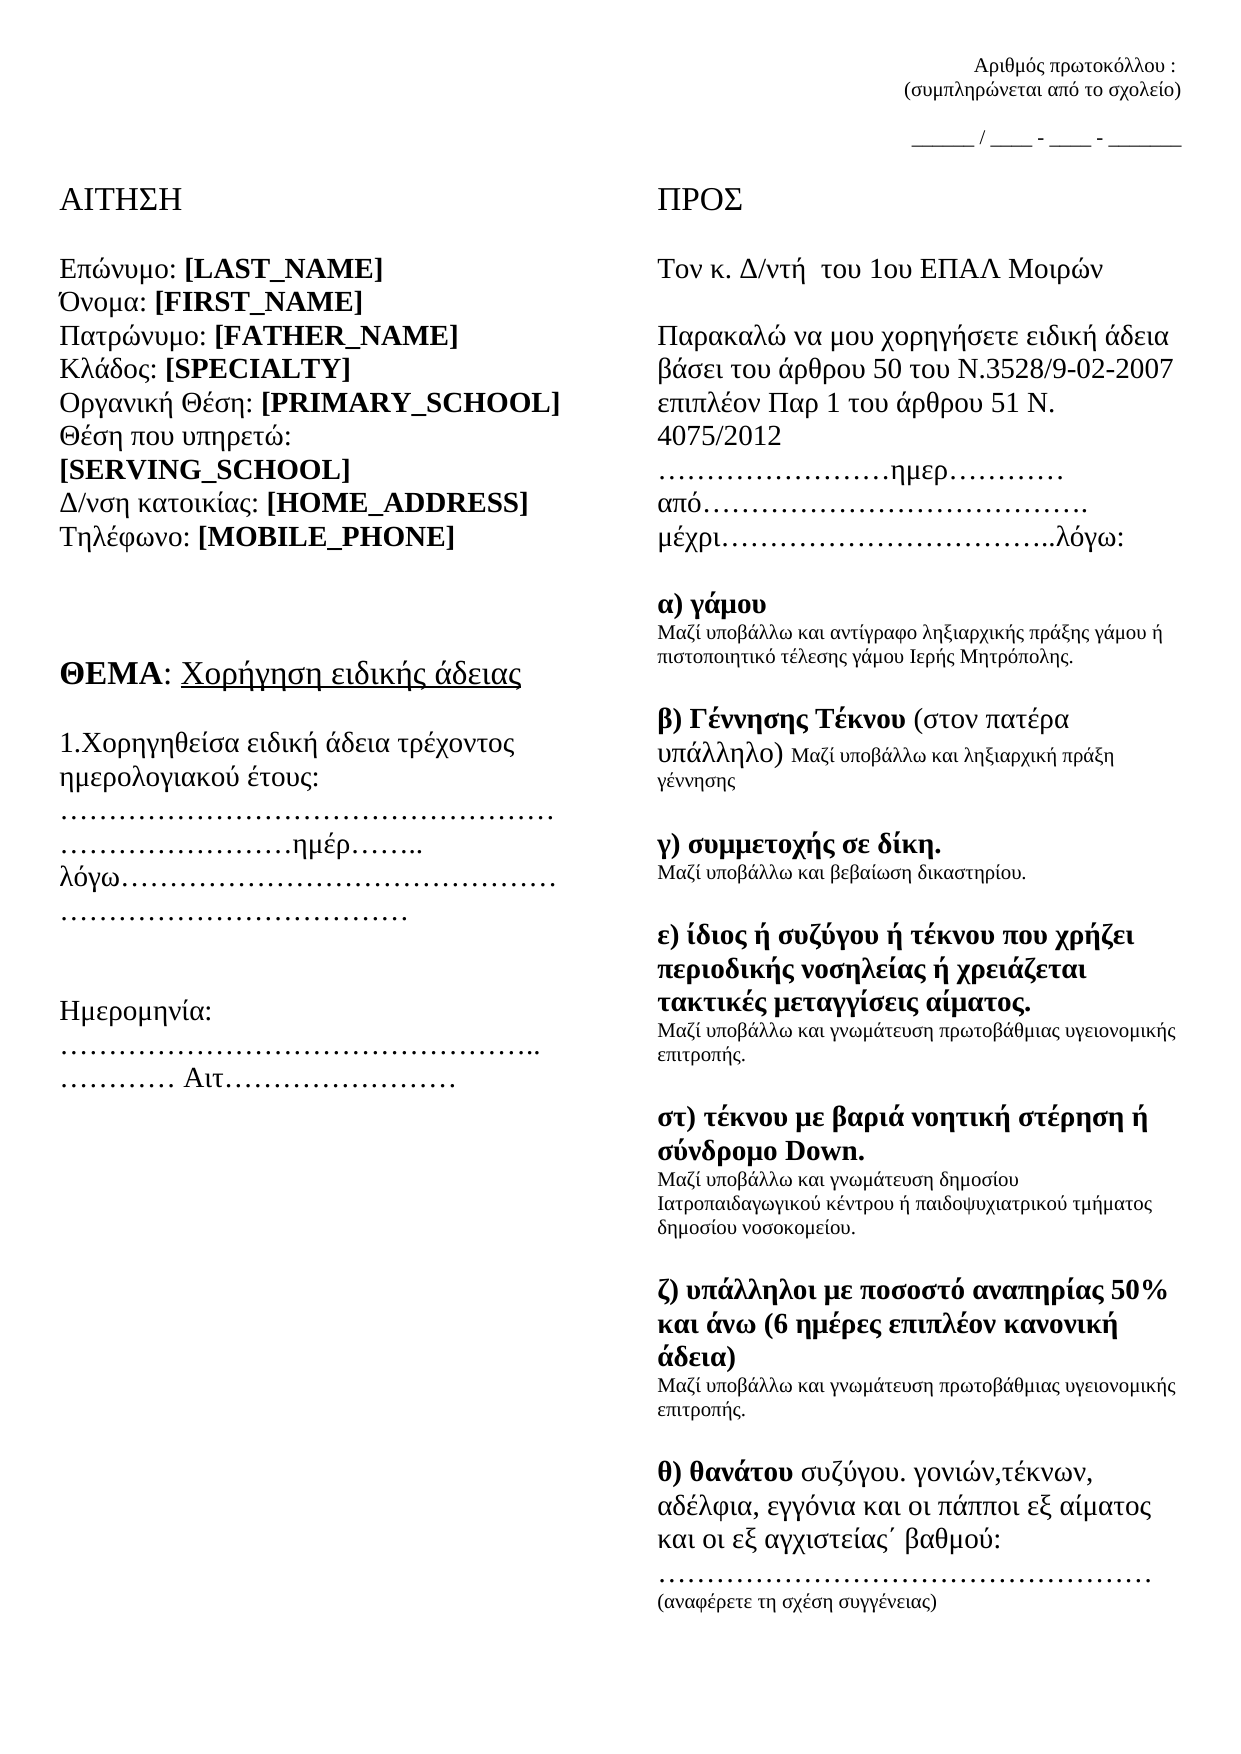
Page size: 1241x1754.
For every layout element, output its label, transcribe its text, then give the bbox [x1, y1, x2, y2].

text Παρακαλώ να μου χορηγήσετε ειδική άδεια βάσει του άρθρου 50 του Ν.3528/9-02-2007 επιπλέον Παρ 1 του άρθρου 51 Ν. 4075/2012 [657, 318, 1181, 452]
text 1.Χορηγηθείσα ειδική άδεια τρέχοντος ημερολογιακού έτους: [59, 725, 583, 792]
text ΘΕΜΑ: Χορήγηση ειδικής άδειας [59, 653, 583, 692]
text Επώνυμο: [LAST_NAME] [59, 251, 583, 284]
text ΑΙΤΗΣΗ [59, 179, 583, 217]
text Μαζί υποβάλλω και γνωμάτευση πρωτοβάθμιας υγειονομικής επιτροπής. [657, 1018, 1181, 1066]
text ………… Αιτ…………………… [59, 1061, 583, 1094]
text Μαζί υποβάλλω και γνωμάτευση πρωτοβάθμιας υγειονομικής επιτροπής. [657, 1373, 1181, 1421]
text γ) συμμετοχής σε δίκη. [657, 826, 1181, 859]
text Τηλέφωνο: [MOBILE_PHONE] [59, 519, 583, 553]
text ζ) υπάλληλοι με ποσοστό αναπηρίας 50% και άνω (6 ημέρες επιπλέον κανονική άδεια) [657, 1272, 1181, 1373]
text Πατρώνυμο: [FATHER_NAME] [59, 318, 583, 351]
text στ) τέκνου με βαριά νοητική στέρηση ή σύνδρομο Down. [657, 1099, 1181, 1167]
text Οργανική Θέση: [PRIMARY_SCHOOL] [59, 385, 583, 418]
text Δ/νση κατοικίας: [HOME_ADDRESS] [59, 486, 583, 519]
text α) γάμου [657, 586, 1181, 620]
text Τον κ. Δ/ντή του 1ου ΕΠΑΛ Μοιρών [657, 251, 1181, 284]
text Μαζί υποβάλλω και γνωμάτευση δημοσίου Ιατροπαιδαγωγικού κέντρου ή παιδοψυχιατρικού τμήματος δημοσίου νοσοκομείου. [657, 1167, 1181, 1239]
text Ημερομηνία:………………………………………….. [59, 993, 583, 1061]
text θ) θανάτου συζύγου. γονιών,τέκνων, αδέλφια, εγγόνια και οι πάπποι εξ αίματος και οι εξ αγχιστείας΄ βαθμού:…………………………………………… [657, 1454, 1181, 1589]
text λόγω……………………………………………………………………… [59, 859, 583, 926]
text Μαζί υποβάλλω και αντίγραφο ληξιαρχικής πράξης γάμου ή πιστοποιητικό τέλεσης γάμου Ιερής Μητρόπολης. [657, 620, 1181, 668]
text ε) ίδιος ή συζύγου ή τέκνου που χρήζει περιοδικής νοσηλείας ή χρειάζεται τακτικές μεταγγίσεις αίματος. [657, 917, 1181, 1018]
text Όνομα: [FIRST_NAME] [59, 284, 583, 318]
text ……………………ημερ…………από…………………………………. μέχρι……………………………..λόγω: [657, 452, 1181, 553]
text ΠΡΟΣ [657, 179, 1181, 217]
text β) Γέννησης Τέκνου (στον πατέρα υπάλληλο) Μαζί υποβάλλω και ληξιαρχική πράξη γέννησης [657, 701, 1181, 792]
text Μαζί υποβάλλω και βεβαίωση δικαστηρίου. [657, 859, 1181, 884]
text …………………………………………………………………ημέρ…….. [59, 792, 583, 859]
text Θέση που υπηρετώ: [SERVING_SCHOOL] [59, 418, 583, 486]
text (αναφέρετε τη σχέση συγγένειας) [657, 1589, 1181, 1613]
text Κλάδος: [SPECIALTY] [59, 351, 583, 385]
